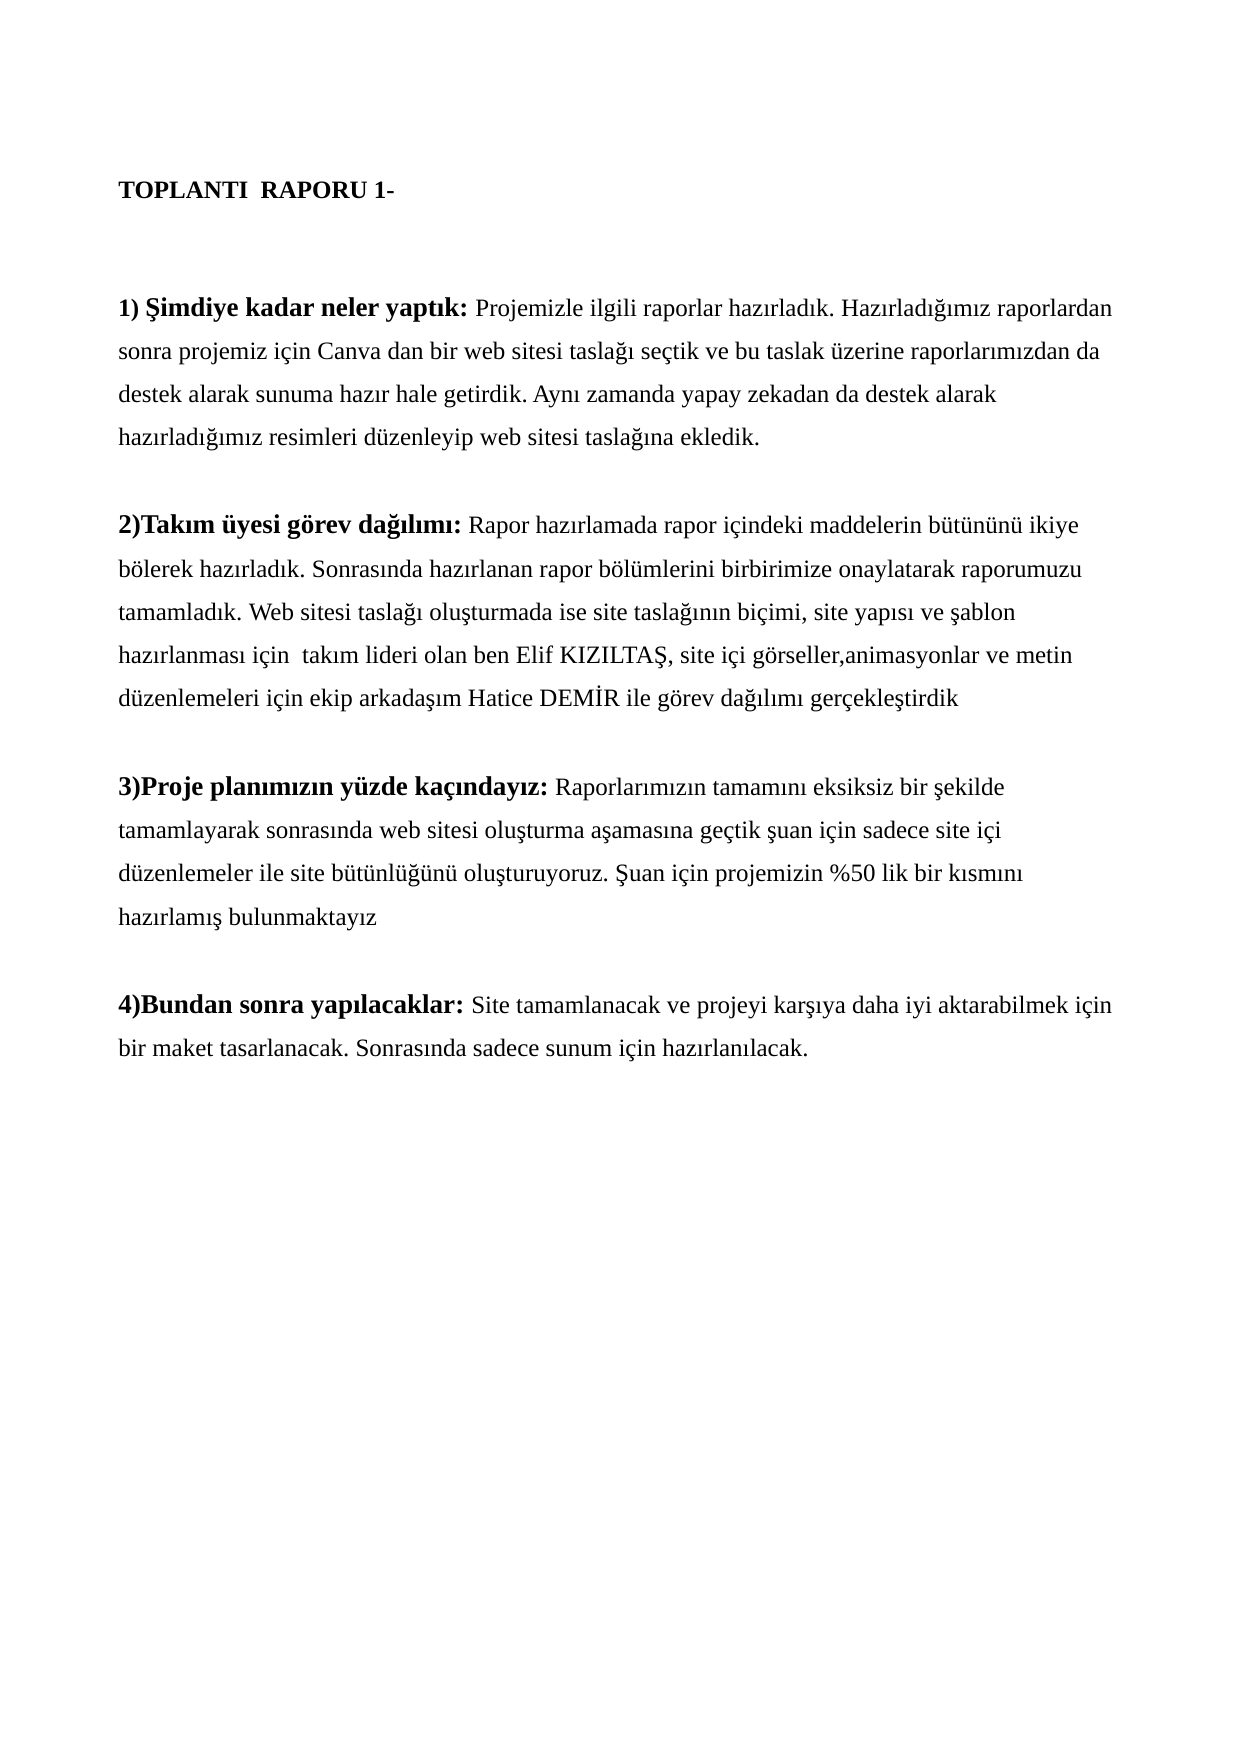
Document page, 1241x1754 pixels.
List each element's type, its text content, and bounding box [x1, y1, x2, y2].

text 1) Şimdiye kadar neler yaptık: Projemizle ilgili raporlar hazırladık. Hazırladığımız raporlardan sonra projemiz için Canva dan bir web sitesi taslağı seçtik ve bu taslak üzerine raporlarımızdan da destek alarak sunuma hazır hale getirdik. Aynı zamanda yapay zekadan da destek alarak hazırladığımız resimleri düzenleyip web sitesi taslağına ekledik. [118, 291, 1122, 451]
text 4)Bundan sonra yapılacaklar: Site tamamlanacak ve projeyi karşıya daha iyi aktarabilmek için bir maket tasarlanacak. Sonrasında sadece sunum için hazırlanılacak. [118, 988, 1122, 1062]
text 3)Proje planımızın yüzde kaçındayız: Raporlarımızın tamamını eksiksiz bir şekilde tamamlayarak sonrasında web sitesi oluşturma aşamasına geçtik şuan için sadece site içi düzenlemeler ile site bütünlüğünü oluşturuyoruz. Şuan için projemizin %50 lik bir kısmını hazırlamış bulunmaktayız [118, 770, 1122, 930]
text TOPLANTI RAPORU 1- [118, 176, 1122, 204]
text 2)Takım üyesi görev dağılımı: Rapor hazırlamada rapor içindeki maddelerin bütününü ikiye bölerek hazırladık. Sonrasında hazırlanan rapor bölümlerini birbirimize onaylatarak raporumuzu tamamladık. Web sitesi taslağı oluşturmada ise site taslağının biçimi, site yapısı ve şablon hazırlanması için takım lideri olan ben Elif KIZILTAŞ, site içi görseller,animasyonlar ve metin düzenlemeleri için ekip arkadaşım Hatice DEMİR ile görev dağılımı gerçekleştirdik [118, 509, 1122, 712]
